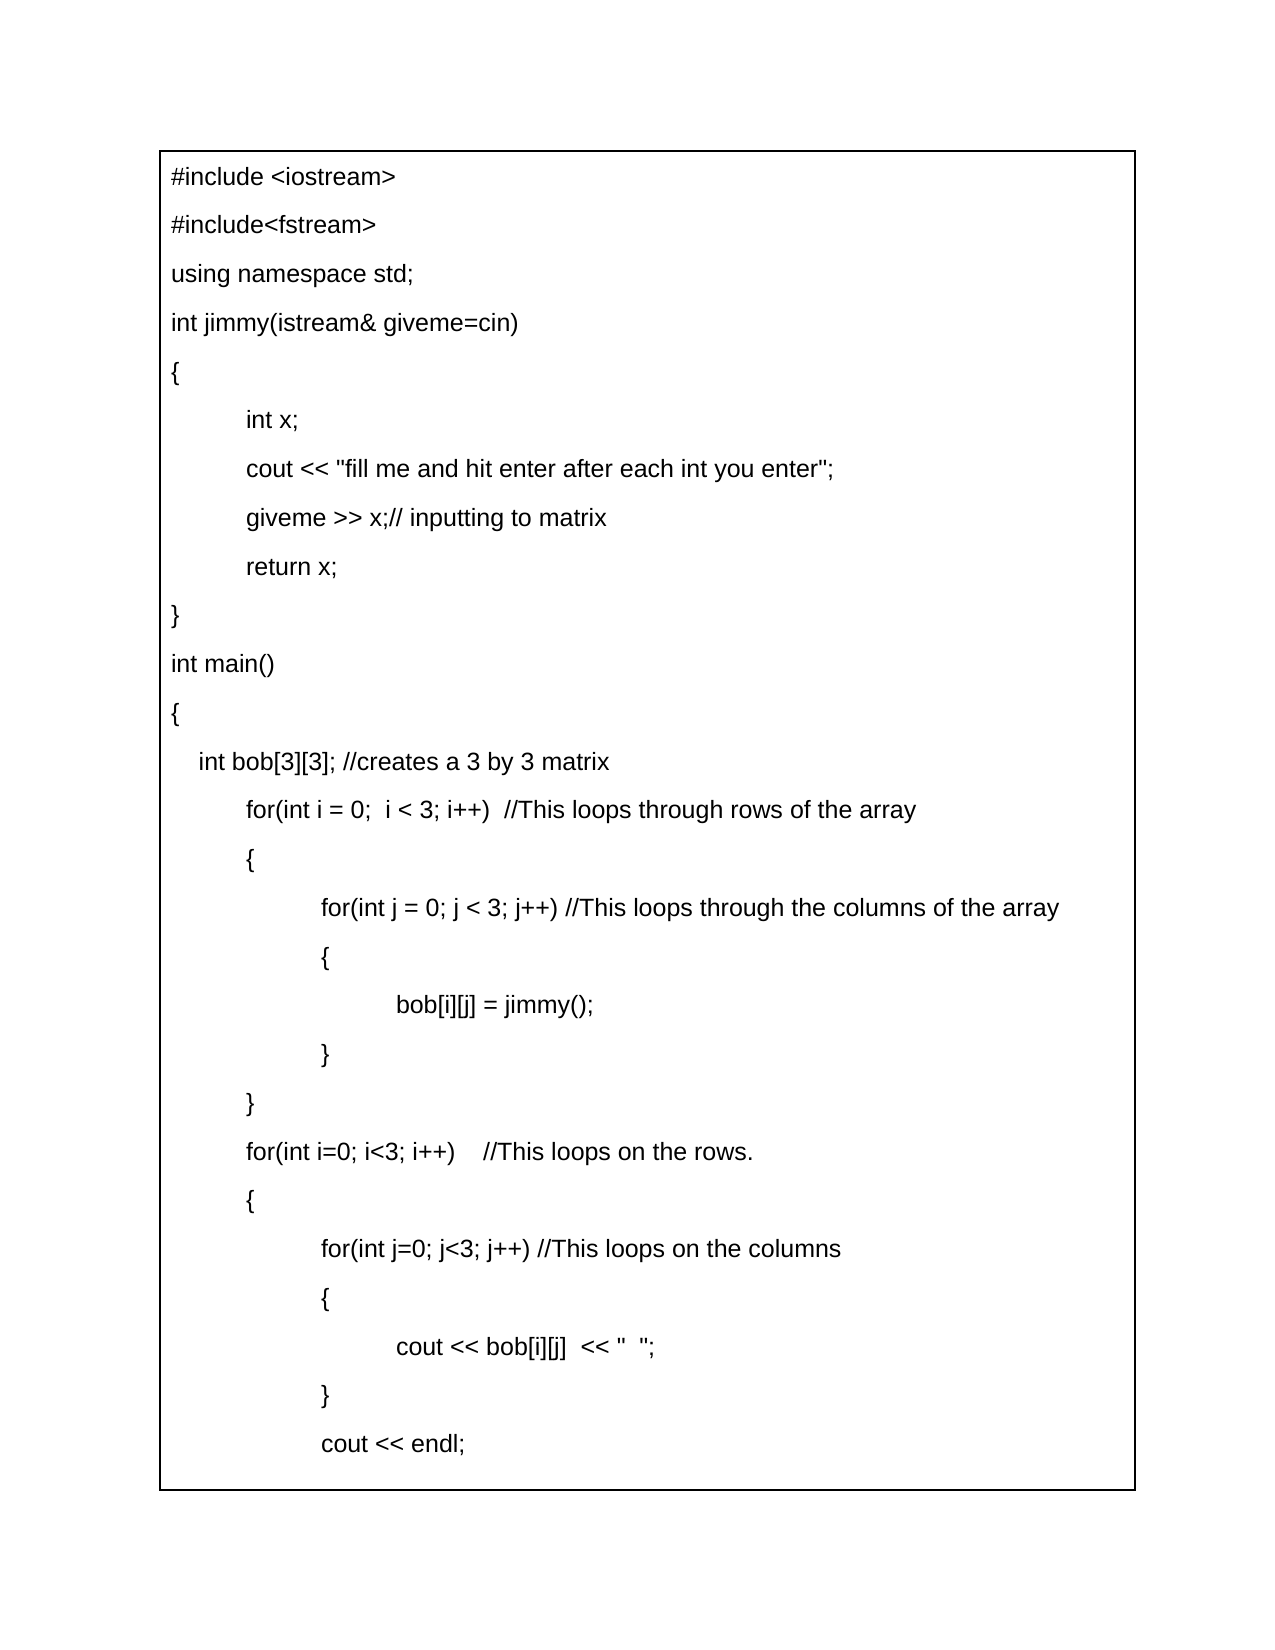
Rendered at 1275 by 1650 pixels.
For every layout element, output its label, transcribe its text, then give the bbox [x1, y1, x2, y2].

table_header #include <iostream> #include<fstream> using namespace std; int jimmy(istream& giveme=cin) { int x; cout << "fill me and hit enter after each int you enter"; giveme >> x;// inputting to matrix return x; } int main() { int bob[3][3]; //creates a 3 by 3 matrix for(int i = 0; i < 3; i++) //This loops through rows of the array { for(int j = 0; j < 3; j++) //This loops through the columns of the array { bob[i][j] = jimmy(); } } for(int i=0; i<3; i++) //This loops on the rows. { for(int j=0; j<3; j++) //This loops on the columns { cout << bob[i][j] << " "; } cout << endl; [161, 152, 1134, 1489]
